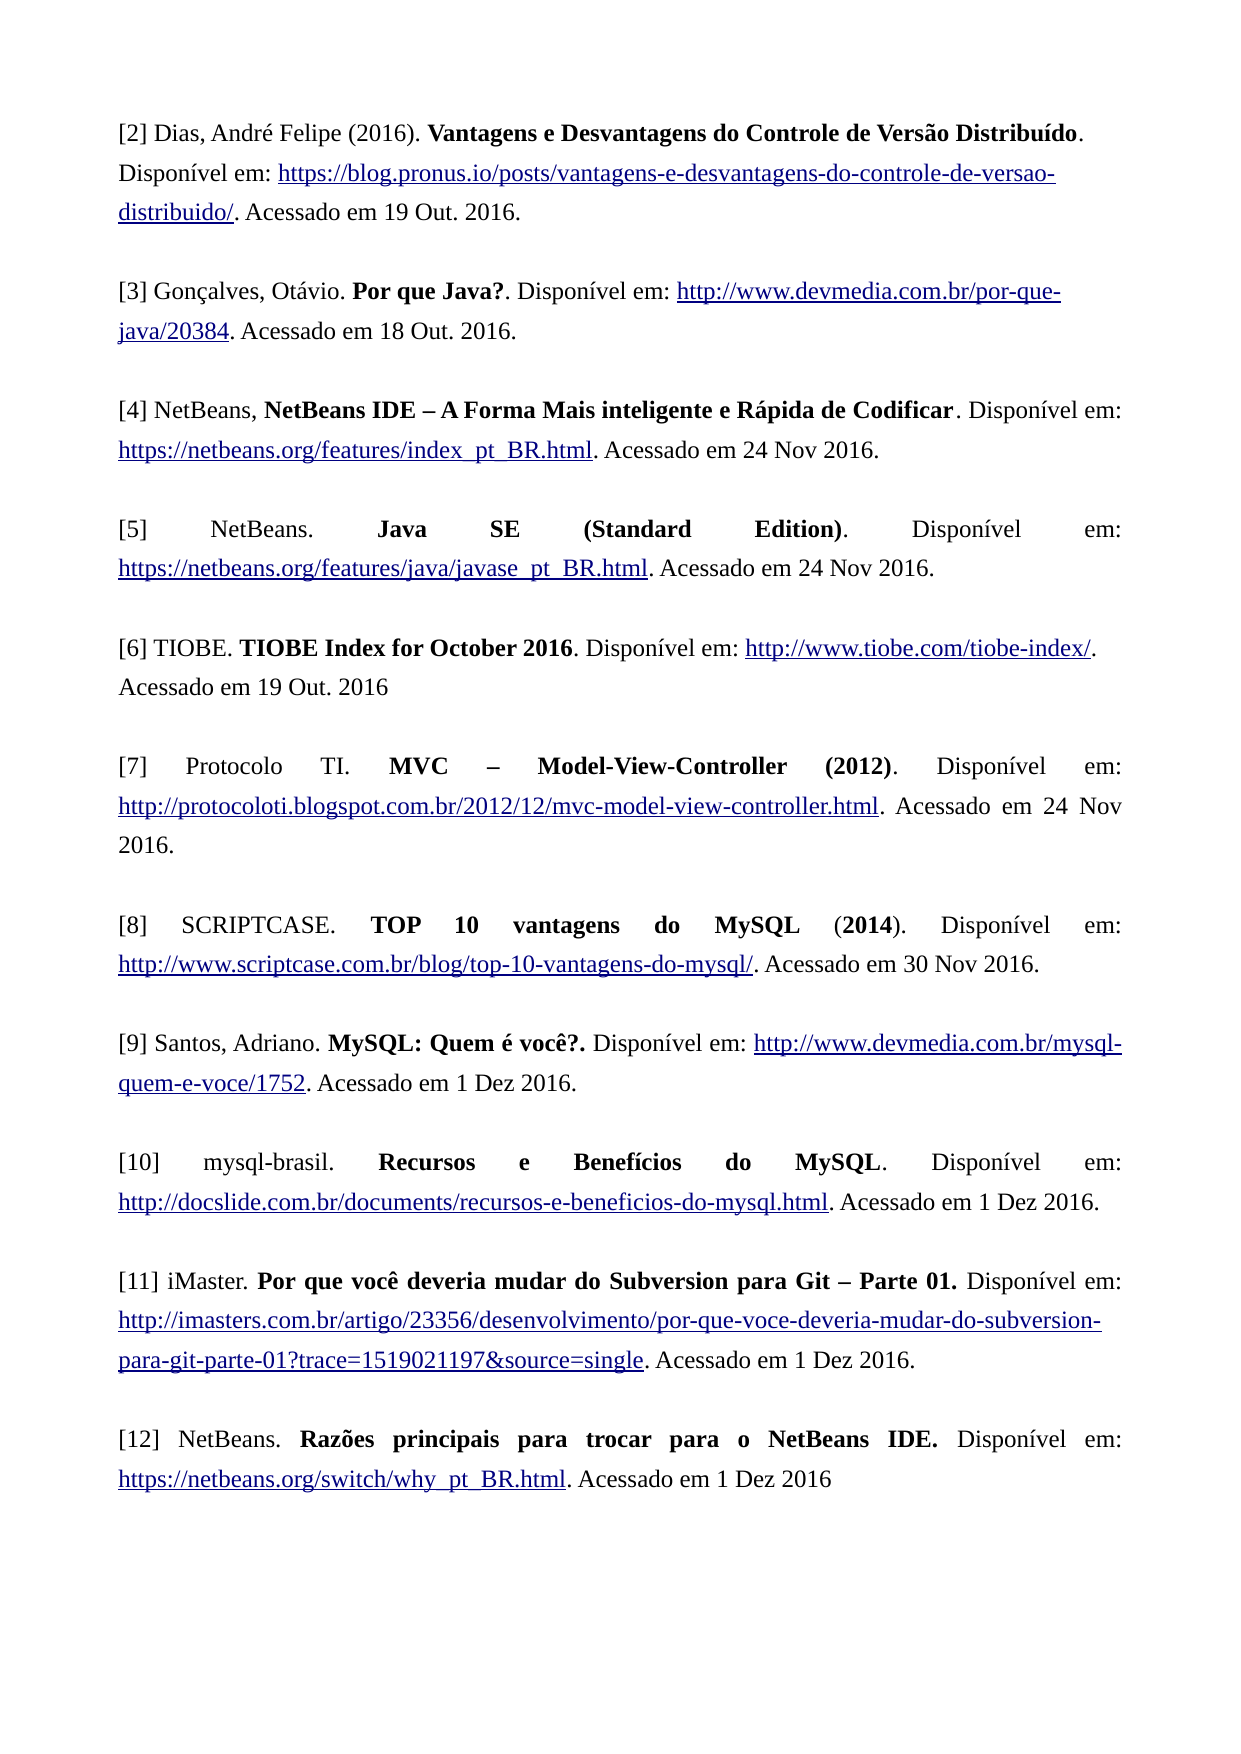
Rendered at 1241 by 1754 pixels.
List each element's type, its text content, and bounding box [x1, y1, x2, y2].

subtitle [5] NetBeans. Java SE (Standard Edition). Disponível em: https://netbeans.org/features/java/javase_pt_BR.html. Acessado em 24 Nov 2016. [118, 514, 1122, 582]
subtitle [7] Protocolo TI. MVC – Model-View-Controller (2012). Disponível em: http://protocoloti.blogspot.com.br/2012/12/mvc-model-view-controller.html. Acessado em 24 Nov 2016. [118, 751, 1122, 859]
subtitle [4] NetBeans, NetBeans IDE – A Forma Mais inteligente e Rápida de Codificar. Disponível em: https://netbeans.org/features/index_pt_BR.html. Acessado em 24 Nov 2016. [118, 395, 1122, 463]
subtitle [10] mysql-brasil. Recursos e Benefícios do MySQL. Disponível em: http://docslide.com.br/documents/recursos-e-beneficios-do-mysql.html. Acessado em 1 Dez 2016. [118, 1147, 1122, 1216]
subtitle [8] SCRIPTCASE. TOP 10 vantagens do MySQL (2014). Disponível em: http://www.scriptcase.com.br/blog/top-10-vantagens-do-mysql/. Acessado em 30 Nov 2016. [118, 910, 1122, 978]
subtitle [12] NetBeans. Razões principais para trocar para o NetBeans IDE. Disponível em: https://netbeans.org/switch/why_pt_BR.html. Acessado em 1 Dez 2016 [118, 1424, 1122, 1493]
subtitle [3] Gonçalves, Otávio. Por que Java?. Disponível em: http://www.devmedia.com.br/por-que-java/20384. Acessado em 18 Out. 2016. [118, 276, 1122, 345]
subtitle [11] iMaster. Por que você deveria mudar do Subversion para Git – Parte 01. Disponível em: http://imasters.com.br/artigo/23356/desenvolvimento/por-que-voce-deveria-mudar-do-subversion-para-git-parte-01?trace=1519021197&source=single. Acessado em 1 Dez 2016. [118, 1266, 1122, 1374]
subtitle [2] Dias, André Felipe (2016). Vantagens e Desvantagens do Controle de Versão Distribuído. Disponível em: https://blog.pronus.io/posts/vantagens-e-desvantagens-do-controle-de-versao-distribuido/. Acessado em 19 Out. 2016. [118, 118, 1122, 226]
subtitle [9] Santos, Adriano. MySQL: Quem é você?. Disponível em: http://www.devmedia.com.br/mysql-quem-e-voce/1752. Acessado em 1 Dez 2016. [118, 1028, 1122, 1097]
subtitle [6] TIOBE. TIOBE Index for October 2016. Disponível em: http://www.tiobe.com/tiobe-index/. Acessado em 19 Out. 2016 [118, 633, 1122, 701]
